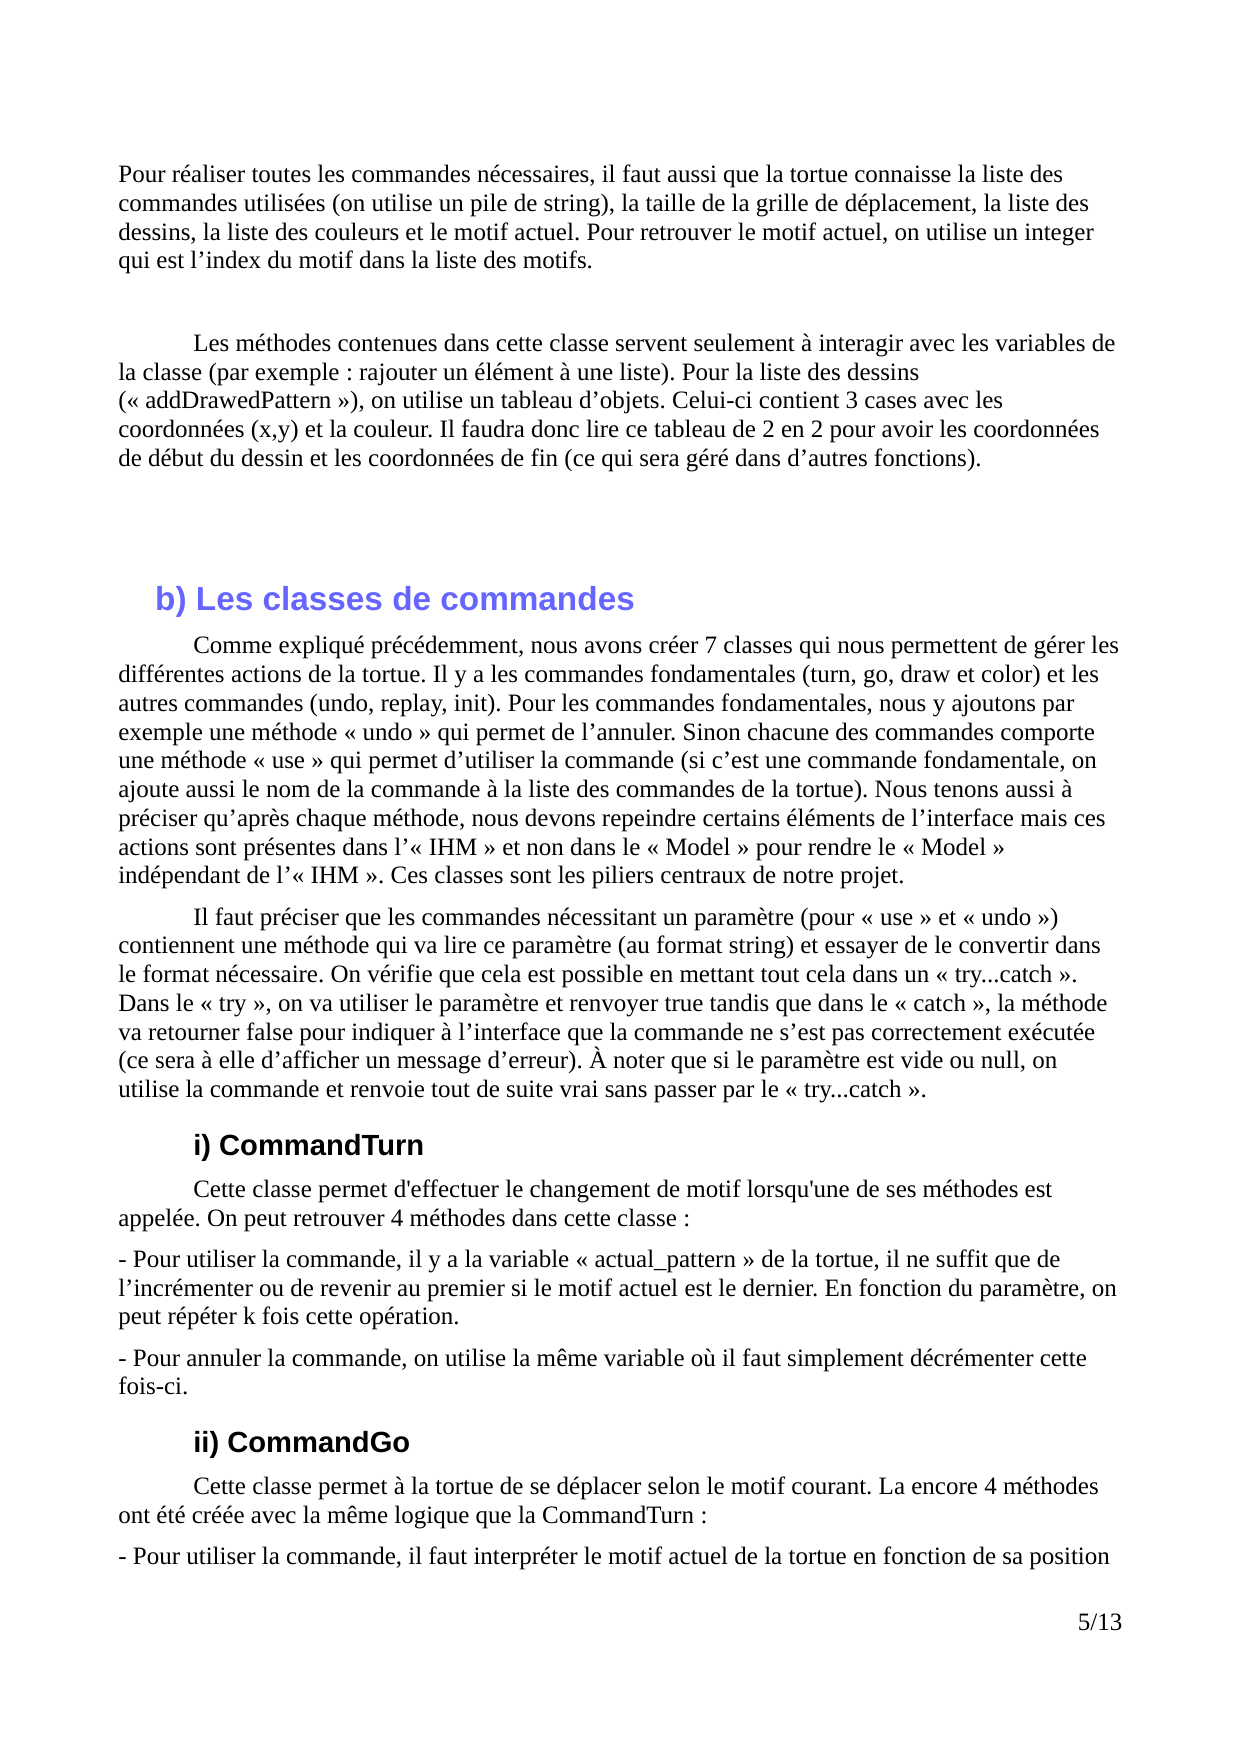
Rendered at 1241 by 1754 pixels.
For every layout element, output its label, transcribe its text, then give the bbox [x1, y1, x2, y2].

text Il faut préciser que les commandes nécessitant un paramètre (pour « use » et « undo ») contiennent une méthode qui va lire ce paramètre (au format string) et essayer de le convertir dans le format nécessaire. On vérifie que cela est possible en mettant tout cela dans un « try...catch ». Dans le « try », on va utiliser le paramètre et renvoyer true tandis que dans le « catch », la méthode va retourner false pour indiquer à l’interface que la commande ne s’est pas correctement exécutée (ce sera à elle d’afficher un message d’erreur). À noter que si le paramètre est vide ou null, on utilise la commande et renvoie tout de suite vrai sans passer par le « try...catch ». [118, 902, 1122, 1103]
text - Pour utiliser la commande, il faut interpréter le motif actuel de la tortue en fonction de sa position [118, 1541, 1122, 1570]
subtitle b) Les classes de commandes [118, 579, 1122, 618]
subtitle ii) CommandGo [118, 1425, 1122, 1459]
text - Pour annuler la commande, on utilise la même variable où il faut simplement décrémenter cette fois-ci. [118, 1343, 1122, 1400]
text Cette classe permet d'effectuer le changement de motif lorsqu'une de ses méthodes est appelée. On peut retrouver 4 méthodes dans cette classe : [118, 1174, 1122, 1231]
text Les méthodes contenues dans cette classe servent seulement à interagir avec les variables de la classe (par exemple : rajouter un élément à une liste). Pour la liste des dessins (« addDrawedPattern »), on utilise un tableau d’objets. Celui-ci contient 3 cases avec les coordonnées (x,y) et la couleur. Il faudra donc lire ce tableau de 2 en 2 pour avoir les coordonnées de début du dessin et les coordonnées de fin (ce qui sera géré dans d’autres fonctions). [118, 328, 1122, 472]
text Cette classe permet à la tortue de se déplacer selon le motif courant. La encore 4 méthodes ont été créée avec la même logique que la CommandTurn : [118, 1471, 1122, 1529]
text Pour réaliser toutes les commandes nécessaires, il faut aussi que la tortue connaisse la liste des commandes utilisées (on utilise un pile de string), la taille de la grille de déplacement, la liste des dessins, la liste des couleurs et le motif actuel. Pour retrouver le motif actuel, on utilise un integer qui est l’index du motif dans la liste des motifs. [118, 159, 1122, 274]
subtitle i) CommandTurn [118, 1128, 1122, 1161]
text Comme expliqué précédemment, nous avons créer 7 classes qui nous permettent de gérer les différentes actions de la tortue. Il y a les commandes fondamentales (turn, go, draw et color) et les autres commandes (undo, replay, init). Pour les commandes fondamentales, nous y ajoutons par exemple une méthode « undo » qui permet de l’annuler. Sinon chacune des commandes comporte une méthode « use » qui permet d’utiliser la commande (si c’est une commande fondamentale, on ajoute aussi le nom de la commande à la liste des commandes de la tortue). Nous tenons aussi à préciser qu’après chaque méthode, nous devons repeindre certains éléments de l’interface mais ces actions sont présentes dans l’« IHM » et non dans le « Model » pour rendre le « Model » indépendant de l’« IHM ». Ces classes sont les piliers centraux de notre projet. [118, 630, 1122, 889]
text - Pour utiliser la commande, il y a la variable « actual_pattern » de la tortue, il ne suffit que de l’incrémenter ou de revenir au premier si le motif actuel est le dernier. En fonction du paramètre, on peut répéter k fois cette opération. [118, 1244, 1122, 1330]
